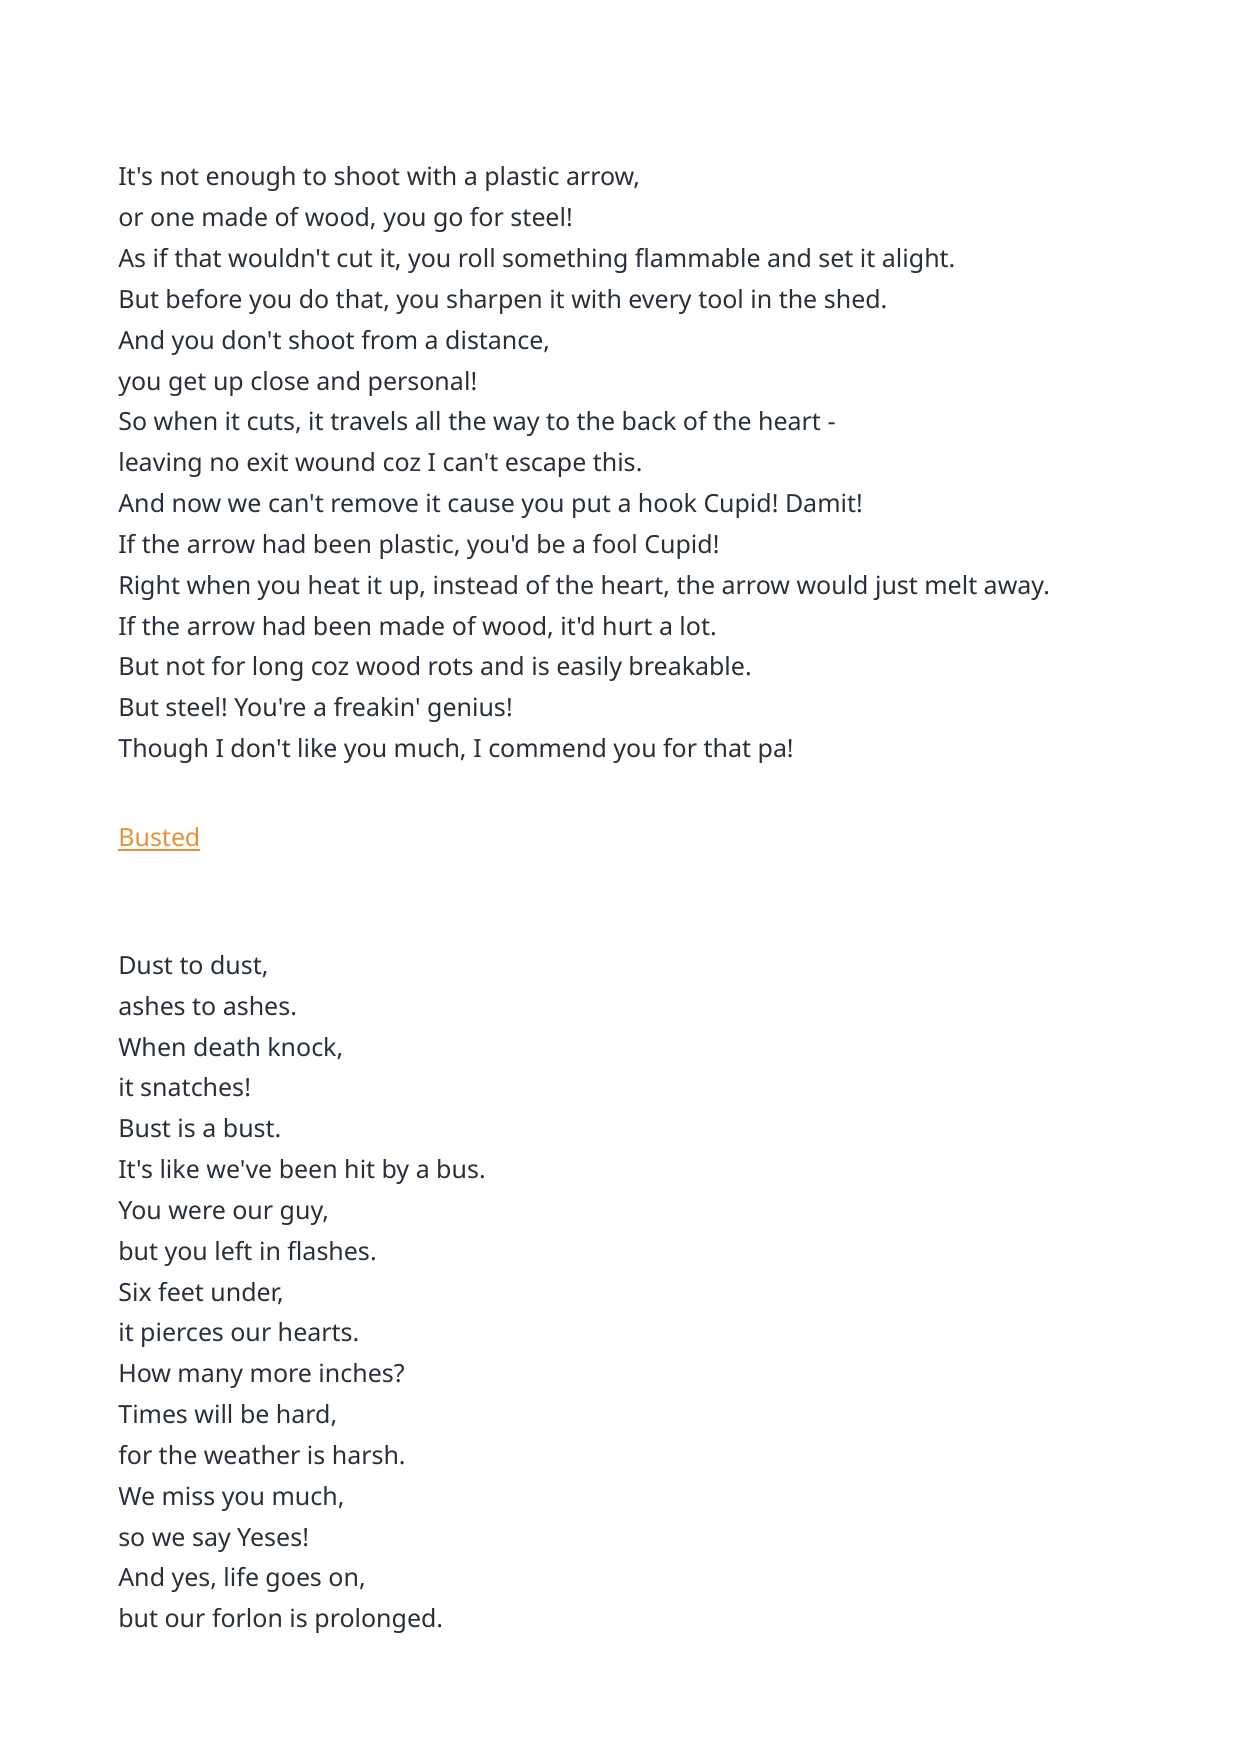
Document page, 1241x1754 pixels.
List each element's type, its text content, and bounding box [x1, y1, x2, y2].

text We miss you much, [118, 1478, 1122, 1512]
text for the weather is harsh. [118, 1437, 1122, 1472]
text Six feet under, it pierces our hearts. How many more inches? [118, 1274, 1122, 1390]
text You were our guy, but you left in flashes. [118, 1192, 1122, 1267]
text Times will be hard, [118, 1397, 1122, 1431]
text Dust to dust, [118, 947, 1122, 982]
text ashes to ashes. When death knock, it snatches! Bust is a bust. It's like we've been hit by a bus. [118, 988, 1122, 1186]
text And yes, life goes on, but our forlon is prolonged. [118, 1560, 1122, 1635]
text so we say Yeses! [118, 1519, 1122, 1553]
text It's not enough to shoot with a plastic arrow, or one made of wood, you go for steel! As if that wouldn't cut it, you roll something flammable and set it alight. But before you do that, you sharpen it with every tool in the shed. And you don't shoot from a distance, you get up close and personal! So when it cuts, it travels all the way to the back of the heart - leaving no exit wound coz I can't escape this. And now we can't remove it cause you put a hook Cupid! Damit! If the arrow had been plastic, you'd be a fool Cupid! Right when you heat it up, instead of the heart, the arrow would just melt away. If the arrow had been made of wood, it'd hurt a lot. But not for long coz wood rots and is easily breakable. But steel! You're a freakin' genius! Though I don't like you much, I commend you for that pa! [118, 118, 1122, 765]
subtitle Busted [118, 820, 1122, 854]
